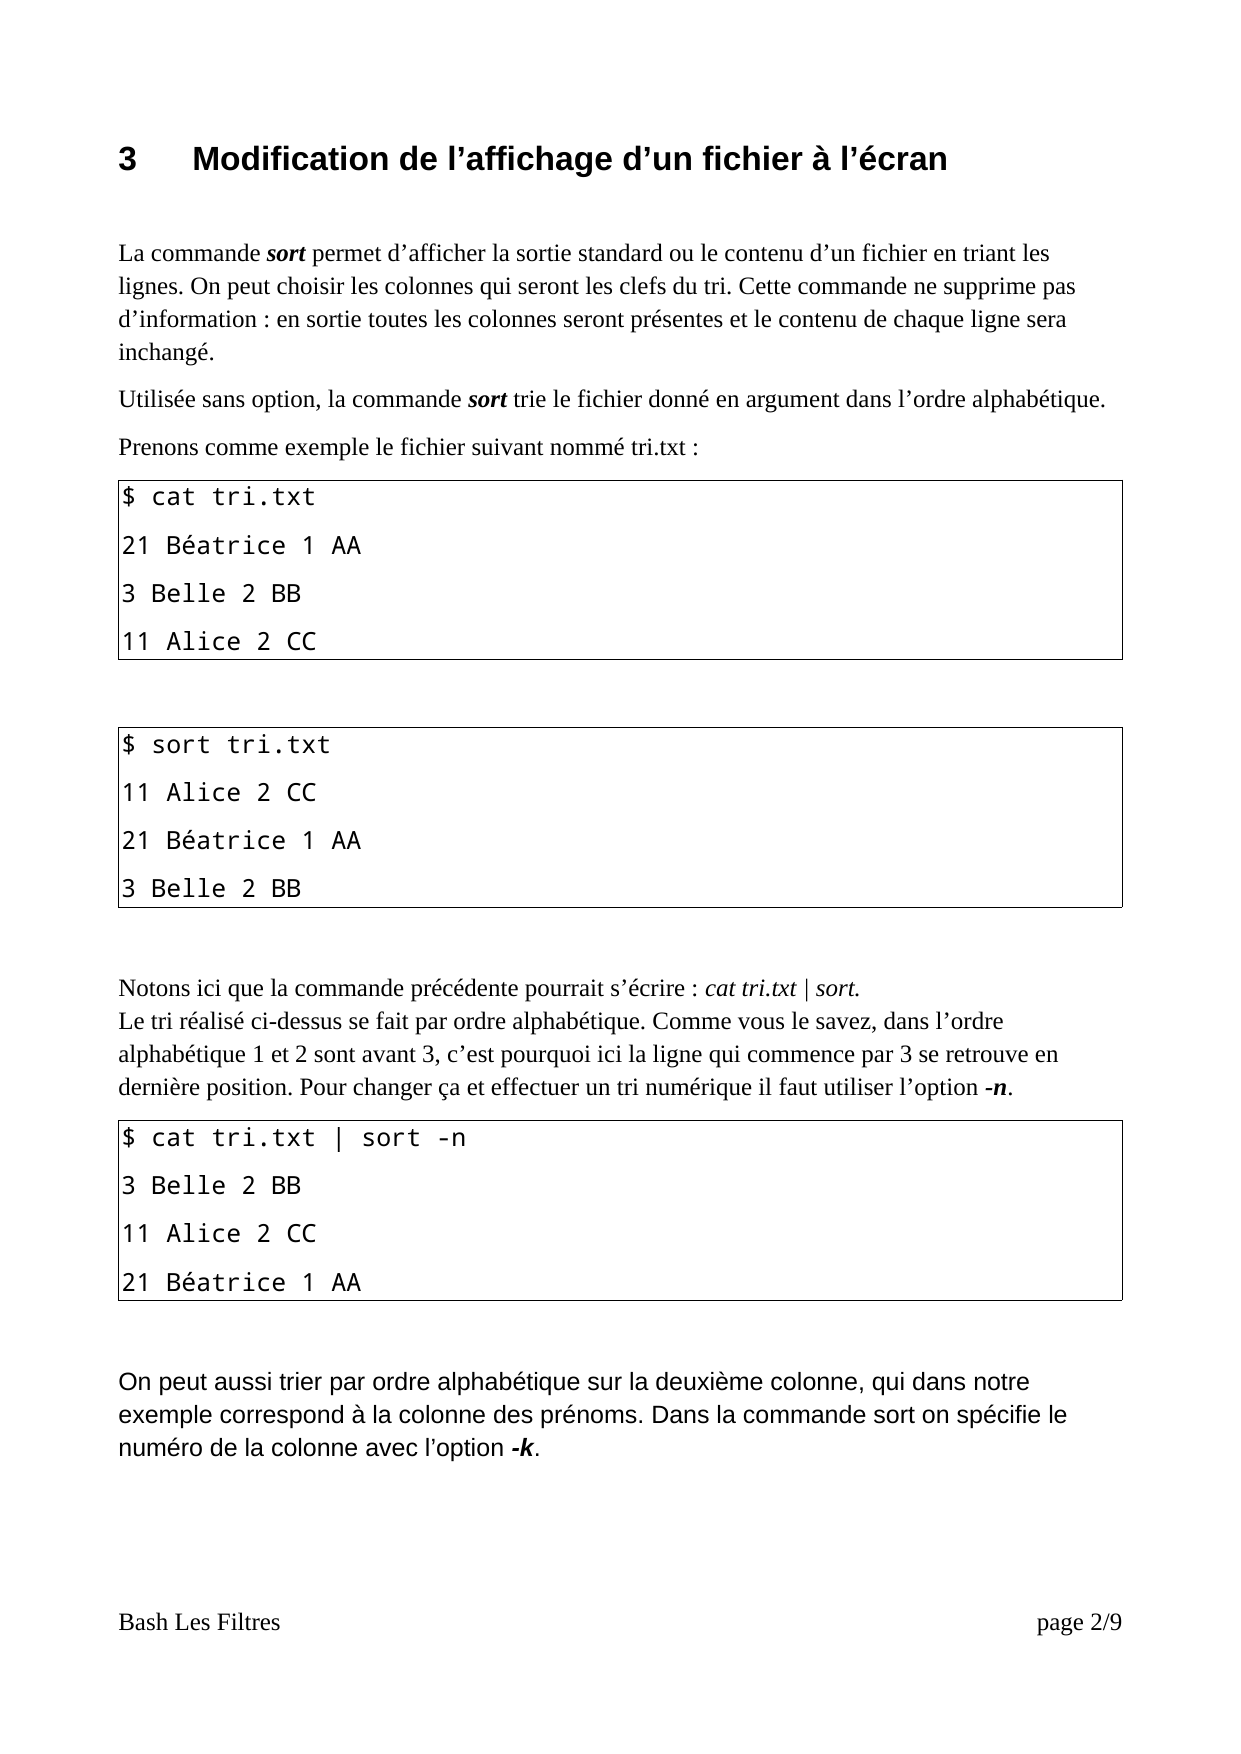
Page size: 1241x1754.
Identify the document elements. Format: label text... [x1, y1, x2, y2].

text $ sort tri.txt [119, 728, 1122, 759]
text Prenons comme exemple le fichier suivant nommé tri.txt : [118, 432, 1122, 461]
text 21 Béatrice 1 AA [119, 528, 1122, 560]
text 11 Alice 2 CC [119, 1216, 1122, 1249]
subtitle Modification de l’affichage d’un fichier à l’écran [118, 139, 1122, 178]
text 21 Béatrice 1 AA [119, 823, 1122, 856]
text 21 Béatrice 1 AA [119, 1265, 1122, 1300]
text 11 Alice 2 CC [119, 624, 1122, 659]
text 11 Alice 2 CC [119, 775, 1122, 807]
text $ cat tri.txt [119, 481, 1122, 512]
text Utilisée sans option, la commande sort trie le fichier donné en argument dans l’ordre alphabétique. [118, 384, 1122, 413]
text La commande sort permet d’afficher la sortie standard ou le contenu d’un fichier en triant les lignes. On peut choisir les colonnes qui seront les clefs du tri. Cette commande ne supprime pas d’information : en sortie toutes les colonnes seront présentes et le contenu de chaque ligne sera inchangé. [118, 238, 1122, 366]
text 3 Belle 2 BB [119, 871, 1122, 907]
text 3 Belle 2 BB [119, 1168, 1122, 1201]
text On peut aussi trier par ordre alphabétique sur la deuxième colonne, qui dans notre exemple correspond à la colonne des prénoms. Dans la commande sort on spécifie le numéro de la colonne avec l’option -k. [118, 1367, 1122, 1462]
text Notons ici que la commande précédente pourrait s’écrire : cat tri.txt | sort. Le tri réalisé ci-dessus se fait par ordre alphabétique. Comme vous le savez, dans l’ordre alphabétique 1 et 2 sont avant 3, c’est pourquoi ici la ligne qui commence par 3 se retrouve en dernière position. Pour changer ça et effectuer un tri numérique il faut utiliser l’option -n. [118, 973, 1122, 1101]
text $ cat tri.txt | sort -n [119, 1121, 1122, 1152]
text 3 Belle 2 BB [119, 576, 1122, 608]
